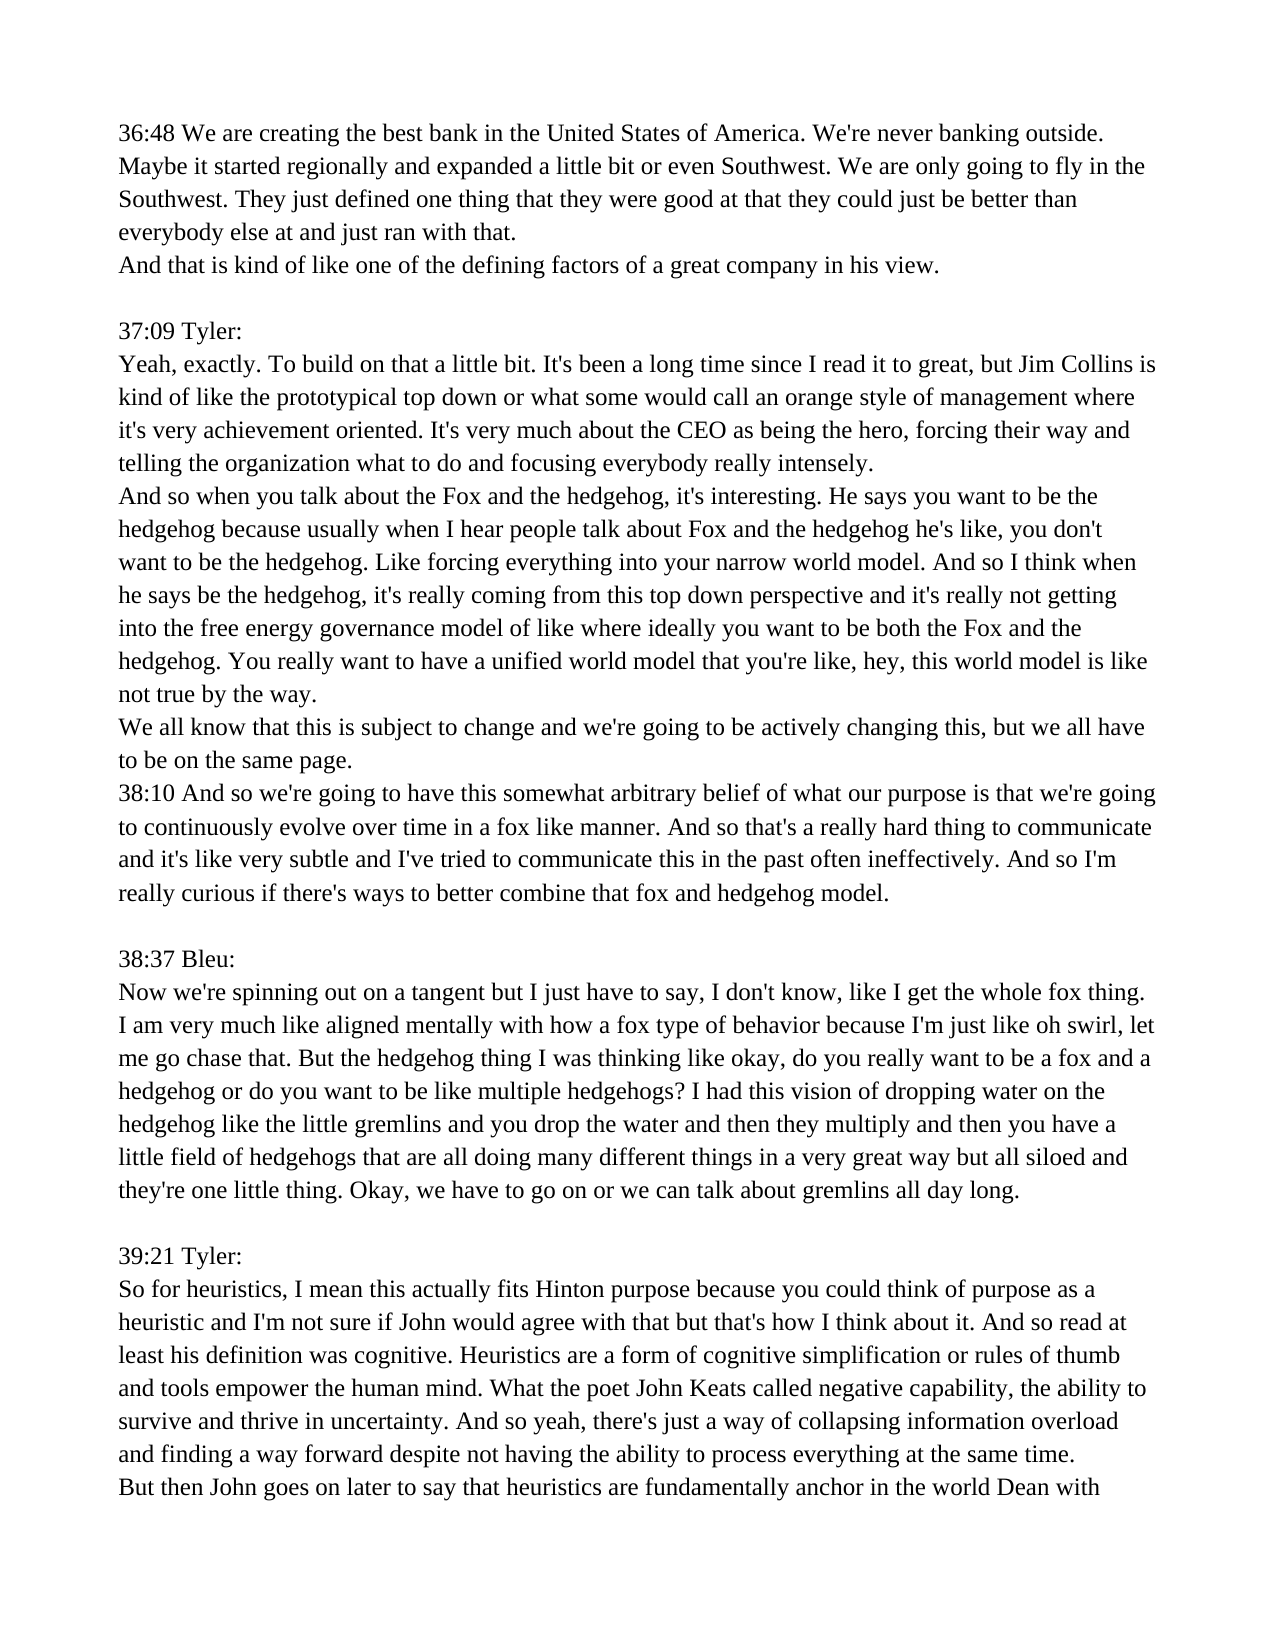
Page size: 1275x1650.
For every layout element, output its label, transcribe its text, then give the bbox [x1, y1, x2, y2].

text 36:48 We are creating the best bank in the United States of America. We're never banking outside. Maybe it started regionally and expanded a little bit or even Southwest. We are only going to fly in the Southwest. They just defined one thing that they were good at that they could just be better than everybody else at and just ran with that. [118, 118, 1157, 246]
text 39:21 Tyler: [118, 1241, 1157, 1269]
text Now we're spinning out on a tangent but I just have to say, I don't know, like I get the whole fox thing. I am very much like aligned mentally with how a fox type of behavior because I'm just like oh swirl, let me go chase that. But the hedgehog thing I was thinking like okay, do you really want to be a fox and a hedgehog or do you want to be like multiple hedgehogs? I had this vision of dropping water on the hedgehog like the little gremlins and you drop the water and then they multiply and then you have a little field of hedgehogs that are all doing many different things in a very great way but all siloed and they're one little thing. Okay, we have to go on or we can talk about gremlins all day long. [118, 977, 1157, 1203]
text We all know that this is subject to change and we're going to be actively changing this, but we all have to be on the same page. [118, 712, 1157, 774]
text So for heuristics, I mean this actually fits Hinton purpose because you could think of purpose as a heuristic and I'm not sure if John would agree with that but that's how I think about it. And so read at least his definition was cognitive. Heuristics are a form of cognitive simplification or rules of thumb and tools empower the human mind. What the poet John Keats called negative capability, the ability to survive and thrive in uncertainty. And so yeah, there's just a way of collapsing information overload and finding a way forward despite not having the ability to process everything at the same time. [118, 1274, 1157, 1468]
text 38:37 Bleu: [118, 944, 1157, 972]
text But then John goes on later to say that heuristics are fundamentally anchor in the world Dean with [118, 1472, 1157, 1501]
text 38:10 And so we're going to have this somewhat arbitrary belief of what our purpose is that we're going to continuously evolve over time in a fox like manner. And so that's a really hard thing to communicate and it's like very subtle and I've tried to communicate this in the past often ineffectively. And so I'm really curious if there's ways to better combine that fox and hedgehog model. [118, 778, 1157, 906]
text And so when you talk about the Fox and the hedgehog, it's interesting. He says you want to be the hedgehog because usually when I hear people talk about Fox and the hedgehog he's like, you don't want to be the hedgehog. Like forcing everything into your narrow world model. And so I think when he says be the hedgehog, it's really coming from this top down perspective and it's really not getting into the free energy governance model of like where ideally you want to be both the Fox and the hedgehog. You really want to have a unified world model that you're like, hey, this world model is like not true by the way. [118, 481, 1157, 708]
text 37:09 Tyler: [118, 316, 1157, 345]
text And that is kind of like one of the defining factors of a great company in his view. [118, 250, 1157, 279]
text Yeah, exactly. To build on that a little bit. It's been a long time since I read it to great, but Jim Collins is kind of like the prototypical top down or what some would call an orange style of management where it's very achievement oriented. It's very much about the CEO as being the hero, forcing their way and telling the organization what to do and focusing everybody really intensely. [118, 349, 1157, 477]
